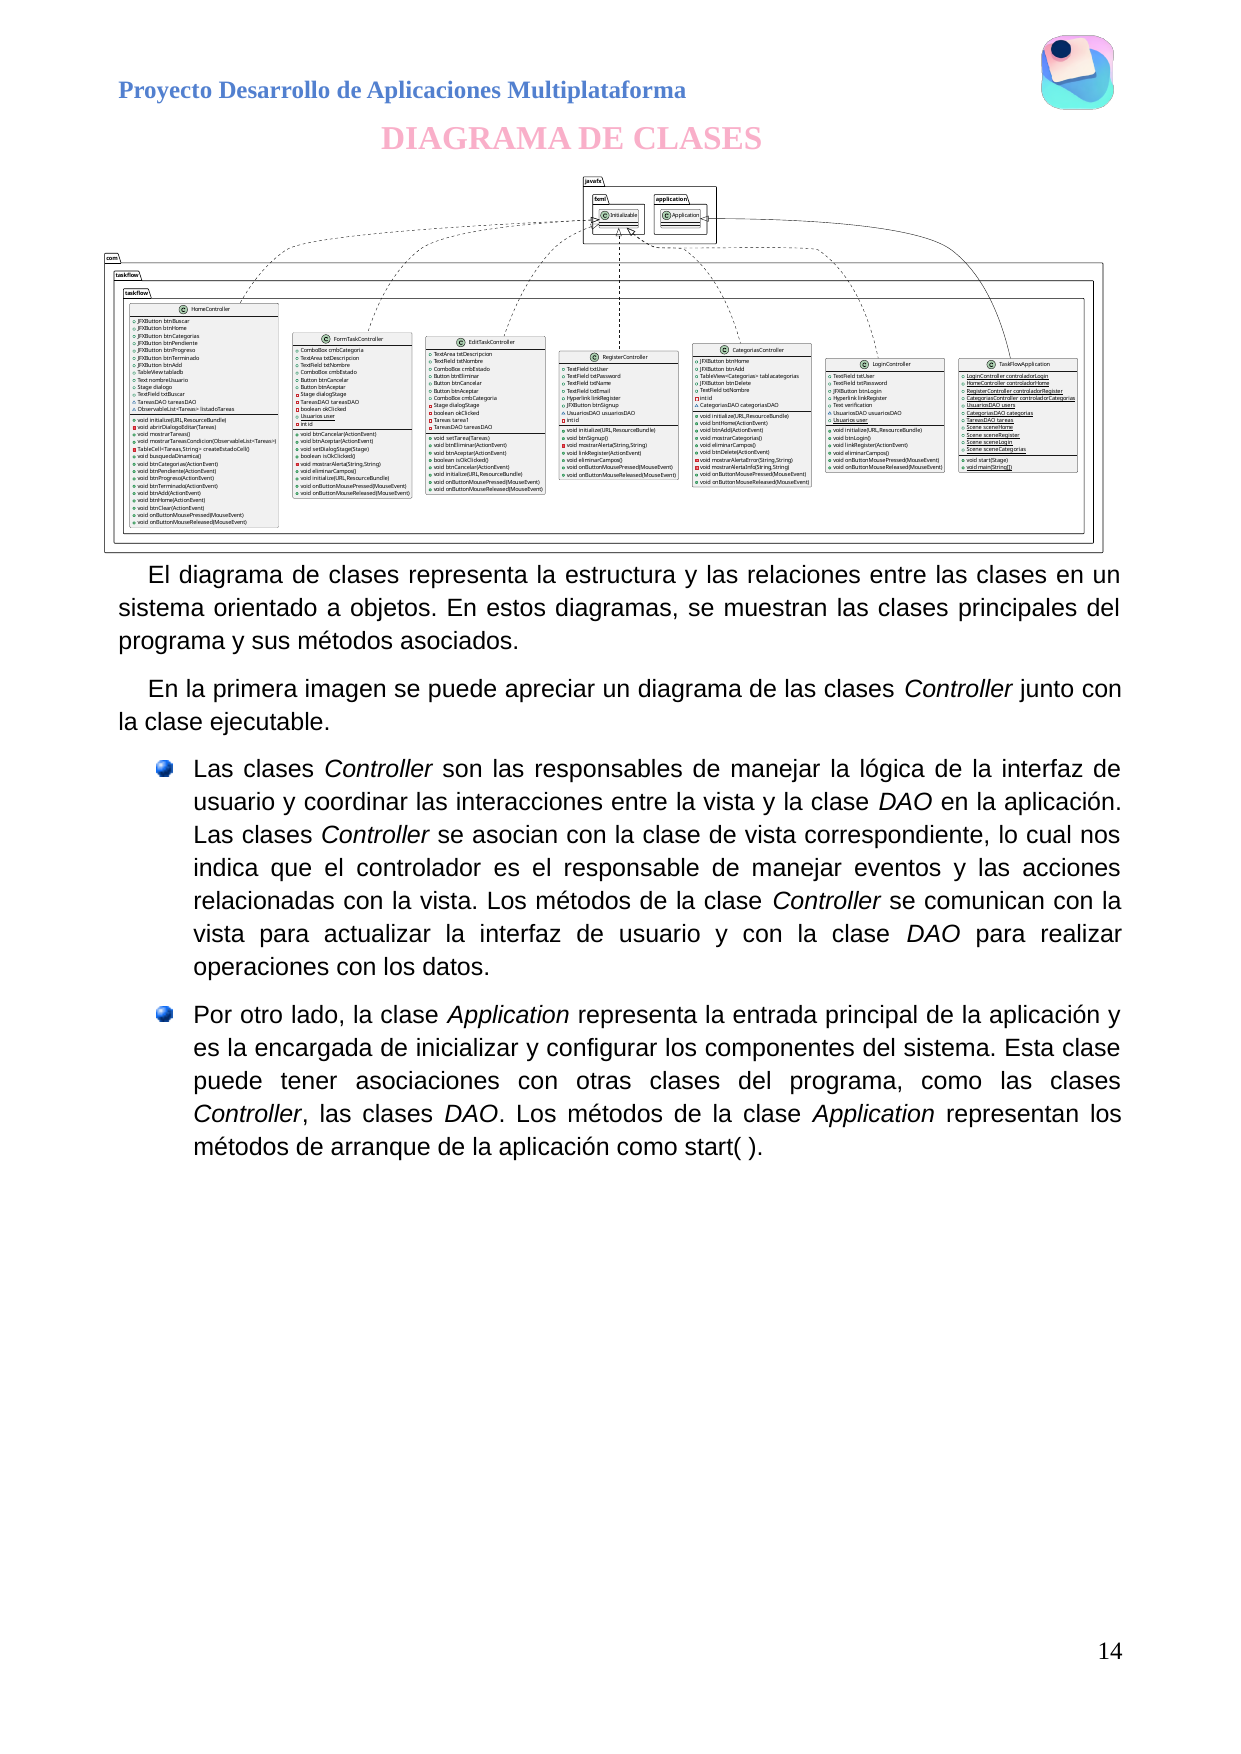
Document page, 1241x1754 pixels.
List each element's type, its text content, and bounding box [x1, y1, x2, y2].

subtitle DIAGRAMA DE CLASES [118, 118, 1122, 156]
list Las clases Controller son las responsables de manejar la lógica de la interfaz de usuario y coordinar las interacciones entre la vista y la clase DAO en la aplicación. Las clases Controller se asocian con la clase de vista correspondiente, lo cual nos indica que el controlador es el responsable de manejar eventos y las acciones relacionadas con la vista. Los métodos de la clase Controller se comunican con la vista para actualizar la interfaz de usuario y con la clase DAO para realizar operaciones con los datos. [156, 754, 1122, 981]
text En la primera imagen se puede apreciar un diagrama de las clases Controller junto con la clase ejecutable. [118, 673, 1122, 735]
text El diagrama de clases representa la estructura y las relaciones entre las clases en un sistema orientado a objetos. En estos diagramas, se muestran las clases principales del programa y sus métodos asociados. [118, 156, 1122, 655]
picture [156, 760, 173, 777]
list Por otro lado, la clase Application representa la entrada principal de la aplicación y es la encargada de inicializar y configurar los componentes del sistema. Esta clase puede tener asociaciones con otras clases del programa, como las clases Controller, las clases DAO. Los métodos de la clase Application representan los métodos de arranque de la aplicación como start( ). [156, 1000, 1122, 1161]
picture [1025, 26, 1125, 121]
picture [156, 1006, 173, 1022]
